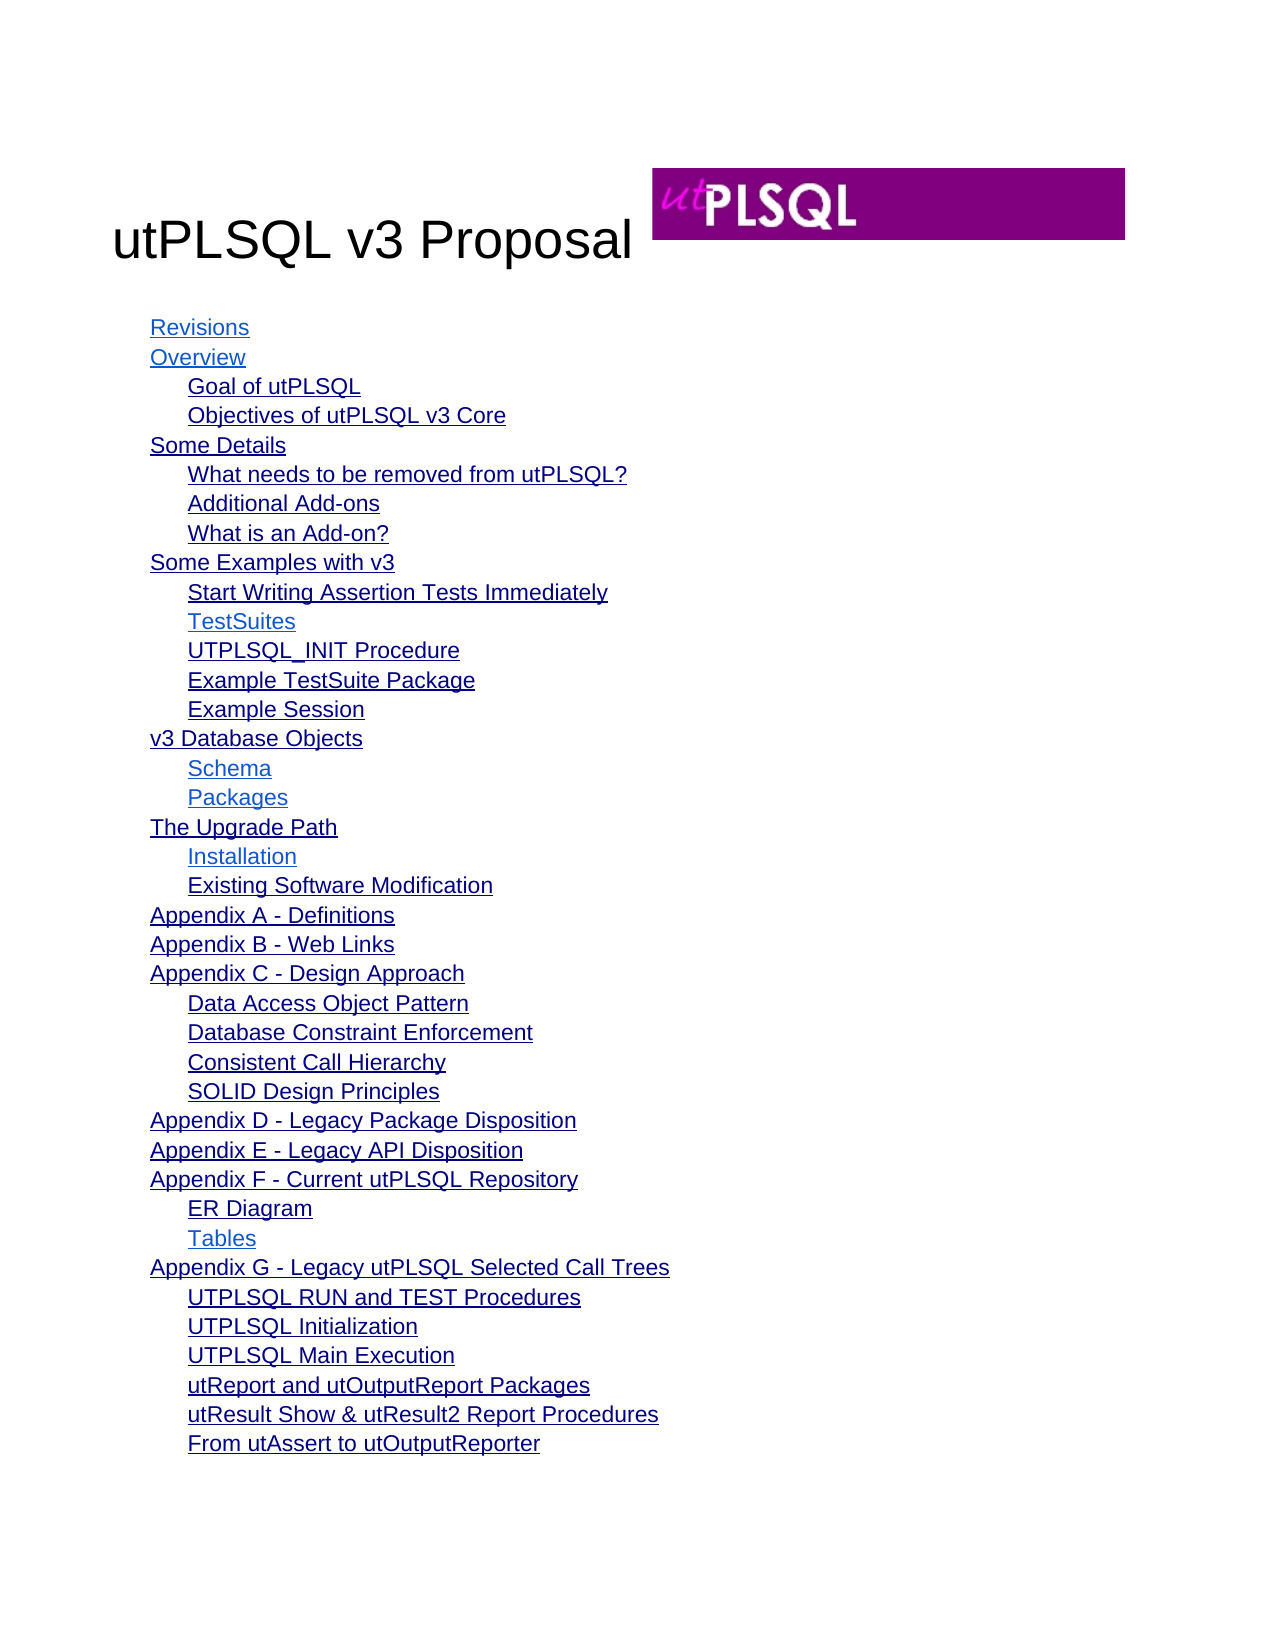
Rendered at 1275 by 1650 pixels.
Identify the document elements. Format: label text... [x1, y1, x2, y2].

text Database Constraint Enforcement [187, 1020, 1162, 1045]
text Appendix G - Legacy utPLSQL Selected Call Trees [150, 1255, 1162, 1280]
text Revisions [150, 315, 1162, 340]
text Example Session [187, 697, 1162, 722]
text Installation [187, 843, 1162, 869]
text Some Examples with v3 [150, 550, 1162, 575]
text Appendix F - Current utPLSQL Repository [150, 1167, 1162, 1192]
text Tables [187, 1225, 1162, 1251]
title utPLSQL v3 Proposal [112, 150, 1162, 270]
text What is an Add-on? [187, 520, 1162, 546]
text The Upgrade Path [150, 814, 1162, 840]
text Appendix E - Legacy API Disposition [150, 1137, 1162, 1163]
text Some Details [150, 432, 1162, 458]
text ER Diagram [187, 1196, 1162, 1222]
text From utAssert to utOutputReporter [187, 1431, 1162, 1457]
text Schema [187, 755, 1162, 781]
text UTPLSQL_INIT Procedure [187, 638, 1162, 663]
text SOLID Design Principles [187, 1078, 1162, 1104]
picture [652, 168, 1125, 240]
text Appendix C - Design Approach [150, 961, 1162, 987]
text Appendix B - Web Links [150, 932, 1162, 957]
text Packages [187, 785, 1162, 810]
text Example TestSuite Package [187, 667, 1162, 693]
text Consistent Call Hierarchy [187, 1049, 1162, 1075]
text UTPLSQL RUN and TEST Procedures [187, 1284, 1162, 1310]
text What needs to be removed from utPLSQL? [187, 462, 1162, 487]
text Start Writing Assertion Tests Immediately [187, 579, 1162, 605]
text Existing Software Modification [187, 873, 1162, 898]
text UTPLSQL Main Execution [187, 1343, 1162, 1368]
text Appendix D - Legacy Package Disposition [150, 1108, 1162, 1133]
text utResult Show & utResult2 Report Procedures [187, 1402, 1162, 1427]
text Goal of utPLSQL [187, 373, 1162, 399]
text UTPLSQL Initialization [187, 1313, 1162, 1339]
text Additional Add-ons [187, 491, 1162, 517]
text Overview [150, 344, 1162, 370]
text TestSuites [187, 608, 1162, 634]
text utReport and utOutputReport Packages [187, 1372, 1162, 1398]
text v3 Database Objects [150, 726, 1162, 752]
text Appendix A - Definitions [150, 902, 1162, 928]
text Objectives of utPLSQL v3 Core [187, 403, 1162, 428]
text Data Access Object Pattern [187, 990, 1162, 1016]
